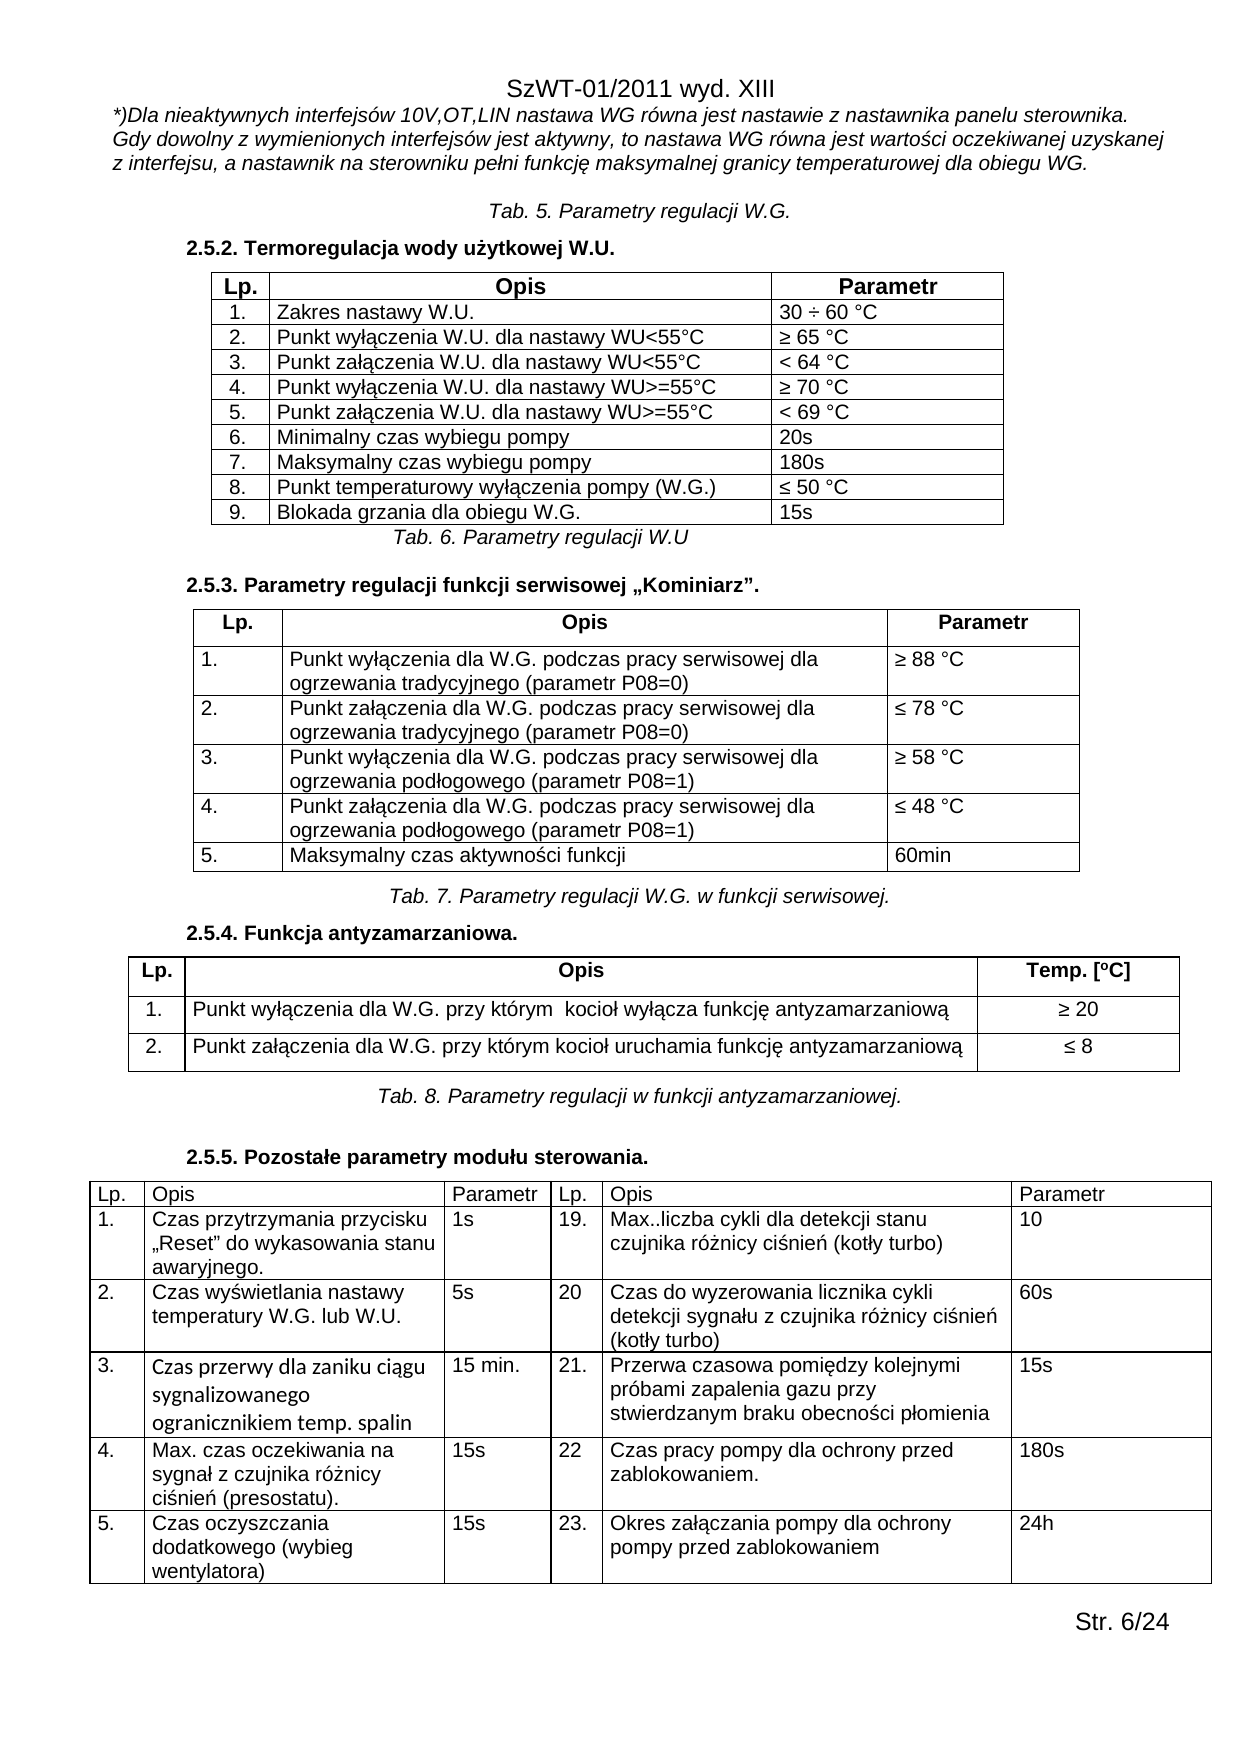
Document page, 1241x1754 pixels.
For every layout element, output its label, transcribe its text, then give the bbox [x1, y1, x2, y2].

table_header Opis [145, 1182, 444, 1206]
text Tab. 6. Parametry regulacji W.U [112, 525, 1169, 549]
table_cell Punkt załączenia dla W.G. podczas pracy serwisowej dla ogrzewania tradycyjnego (parametr P08=0) [283, 696, 887, 744]
table_header Parametr [772, 273, 1003, 299]
table_cell Punkt wyłączenia W.U. dla nastawy WU<55°C [270, 325, 771, 349]
table_cell 15s [445, 1438, 550, 1509]
table_cell [212, 350, 269, 374]
table_header Opis [186, 958, 977, 996]
table_header Lp. [212, 273, 269, 299]
table_cell 3. [91, 1353, 144, 1437]
table_cell 20s [772, 425, 1003, 449]
table_cell 20 [552, 1280, 602, 1351]
table_cell 4. [91, 1438, 144, 1509]
table_cell Punkt załączenia dla W.G. podczas pracy serwisowej dla ogrzewania podłogowego (parametr P08=1) [283, 794, 887, 842]
table_header Temp. [oC] [978, 958, 1179, 996]
table_cell 5. [91, 1511, 144, 1582]
table_cell 19. [552, 1207, 602, 1278]
table_header Parametr [1012, 1182, 1211, 1206]
table_cell [212, 325, 269, 349]
table_cell < 69 °C [772, 400, 1003, 424]
table_cell 5s [445, 1280, 550, 1351]
table_cell Przerwa czasowa pomiędzy kolejnymi próbami zapalenia gazu przy stwierdzanym braku obecności płomienia [603, 1353, 1011, 1437]
table_cell 3. [194, 745, 282, 793]
table_cell 2. [91, 1280, 144, 1351]
table_cell Czas przerwy dla zaniku ciągu sygnalizowanego ogranicznikiem temp. spalin [145, 1353, 444, 1437]
text Tab. 7. Parametry regulacji W.G. w funkcji serwisowej. [112, 884, 1169, 908]
table_cell ≥ 58 °C [888, 745, 1079, 793]
table_cell [129, 997, 184, 1033]
table_cell [212, 400, 269, 424]
table_cell Czas przytrzymania przycisku „Reset” do wykasowania stanu awaryjnego. [145, 1207, 444, 1278]
table_cell Maksymalny czas wybiegu pompy [270, 450, 771, 474]
table_cell Max..liczba cykli dla detekcji stanu czujnika różnicy ciśnień (kotły turbo) [603, 1207, 1011, 1278]
table_cell [212, 300, 269, 324]
table_cell ≤ 50 °C [772, 475, 1003, 499]
table_cell Punkt wyłączenia W.U. dla nastawy WU>=55°C [270, 375, 771, 399]
table_cell Czas do wyzerowania licznika cykli detekcji sygnału z czujnika różnicy ciśnień (kotły turbo) [603, 1280, 1011, 1351]
table_cell Punkt załączenia W.U. dla nastawy WU>=55°C [270, 400, 771, 424]
table_cell Max. czas oczekiwania na sygnał z czujnika różnicy ciśnień (presostatu). [145, 1438, 444, 1509]
table_cell Punkt załączenia dla W.G. przy którym kocioł uruchamia funkcję antyzamarzaniową [186, 1034, 977, 1071]
table_cell ≥ 65 °C [772, 325, 1003, 349]
table_cell < 64 °C [772, 350, 1003, 374]
table_cell 1s [445, 1207, 550, 1278]
table_cell Blokada grzania dla obiegu W.G. [270, 500, 771, 524]
table_cell 30 ÷ 60 °C [772, 300, 1003, 324]
table_cell Czas wyświetlania nastawy temperatury W.G. lub W.U. [145, 1280, 444, 1351]
table_cell 15s [1012, 1353, 1211, 1437]
table_cell 21. [552, 1353, 602, 1437]
table_cell [129, 1034, 184, 1071]
table_cell Okres załączania pompy dla ochrony pompy przed zablokowaniem [603, 1511, 1011, 1582]
table_cell 23. [552, 1511, 602, 1582]
table_cell 5. [194, 843, 282, 871]
table_cell ≥ 70 °C [772, 375, 1003, 399]
table_cell Maksymalny czas aktywności funkcji [283, 843, 887, 871]
table_cell ≤ 48 °C [888, 794, 1079, 842]
table_cell Zakres nastawy W.U. [270, 300, 771, 324]
table_cell 60s [1012, 1280, 1211, 1351]
table_cell 60min [888, 843, 1079, 871]
table_cell [212, 375, 269, 399]
subtitle 2.5.3. Parametry regulacji funkcji serwisowej „Kominiarz”. [186, 573, 1169, 597]
table_cell ≥ 88 °C [888, 647, 1079, 695]
table_cell ≤ 78 °C [888, 696, 1079, 744]
table_cell Punkt wyłączenia dla W.G. podczas pracy serwisowej dla ogrzewania podłogowego (parametr P08=1) [283, 745, 887, 793]
table_cell Czas oczyszczania dodatkowego (wybieg wentylatora) [145, 1511, 444, 1582]
table_cell ≥ 20 [978, 997, 1179, 1033]
table_cell Punkt wyłączenia dla W.G. podczas pracy serwisowej dla ogrzewania tradycyjnego (parametr P08=0) [283, 647, 887, 695]
table_header Parametr [888, 610, 1079, 646]
text *)Dla nieaktywnych interfejsów 10V,OT,LIN nastawa WG równa jest nastawie z nastawnika panelu sterownika. Gdy dowolny z wymienionych interfejsów jest aktywny, to nastawa WG równa jest wartości oczekiwanej uzyskanej z interfejsu, a nastawnik na sterowniku pełni funkcję maksymalnej granicy temperaturowej dla obiegu WG. [112, 102, 1169, 174]
table_cell 22 [552, 1438, 602, 1509]
table_cell 15 min. [445, 1353, 550, 1437]
table_cell Punkt załączenia W.U. dla nastawy WU<55°C [270, 350, 771, 374]
table_cell 15s [445, 1511, 550, 1582]
table_header Lp. [91, 1182, 144, 1206]
table_header Parametr [445, 1182, 550, 1206]
table_cell 15s [772, 500, 1003, 524]
table_cell 180s [1012, 1438, 1211, 1509]
table_header Lp. [194, 610, 282, 646]
table_header Opis [270, 273, 771, 299]
subtitle 2.5.2. Termoregulacja wody użytkowej W.U. [186, 236, 1169, 260]
table_header Lp. [129, 958, 184, 996]
table_cell [212, 475, 269, 499]
table_cell 10 [1012, 1207, 1211, 1278]
table_cell ≤ 8 [978, 1034, 1179, 1071]
text Tab. 8. Parametry regulacji w funkcji antyzamarzaniowej. [112, 1084, 1169, 1108]
table_cell [212, 425, 269, 449]
table_cell Minimalny czas wybiegu pompy [270, 425, 771, 449]
table_cell Czas pracy pompy dla ochrony przed zablokowaniem. [603, 1438, 1011, 1509]
table_header Opis [603, 1182, 1011, 1206]
table_cell 180s [772, 450, 1003, 474]
table_cell [212, 500, 269, 524]
text Tab. 5. Parametry regulacji W.G. [112, 199, 1169, 223]
table_cell 1. [194, 647, 282, 695]
table_header Lp. [552, 1182, 602, 1206]
table_cell 4. [194, 794, 282, 842]
subtitle 2.5.5. Pozostałe parametry modułu sterowania. [186, 1145, 1169, 1169]
table_cell [212, 450, 269, 474]
table_cell 2. [194, 696, 282, 744]
table_cell Punkt wyłączenia dla W.G. przy którym kocioł wyłącza funkcję antyzamarzaniową [186, 997, 977, 1033]
subtitle 2.5.4. Funkcja antyzamarzaniowa. [186, 921, 1169, 944]
table_header Opis [283, 610, 887, 646]
table_cell 24h [1012, 1511, 1211, 1582]
table_cell Punkt temperaturowy wyłączenia pompy (W.G.) [270, 475, 771, 499]
table_cell 1. [91, 1207, 144, 1278]
